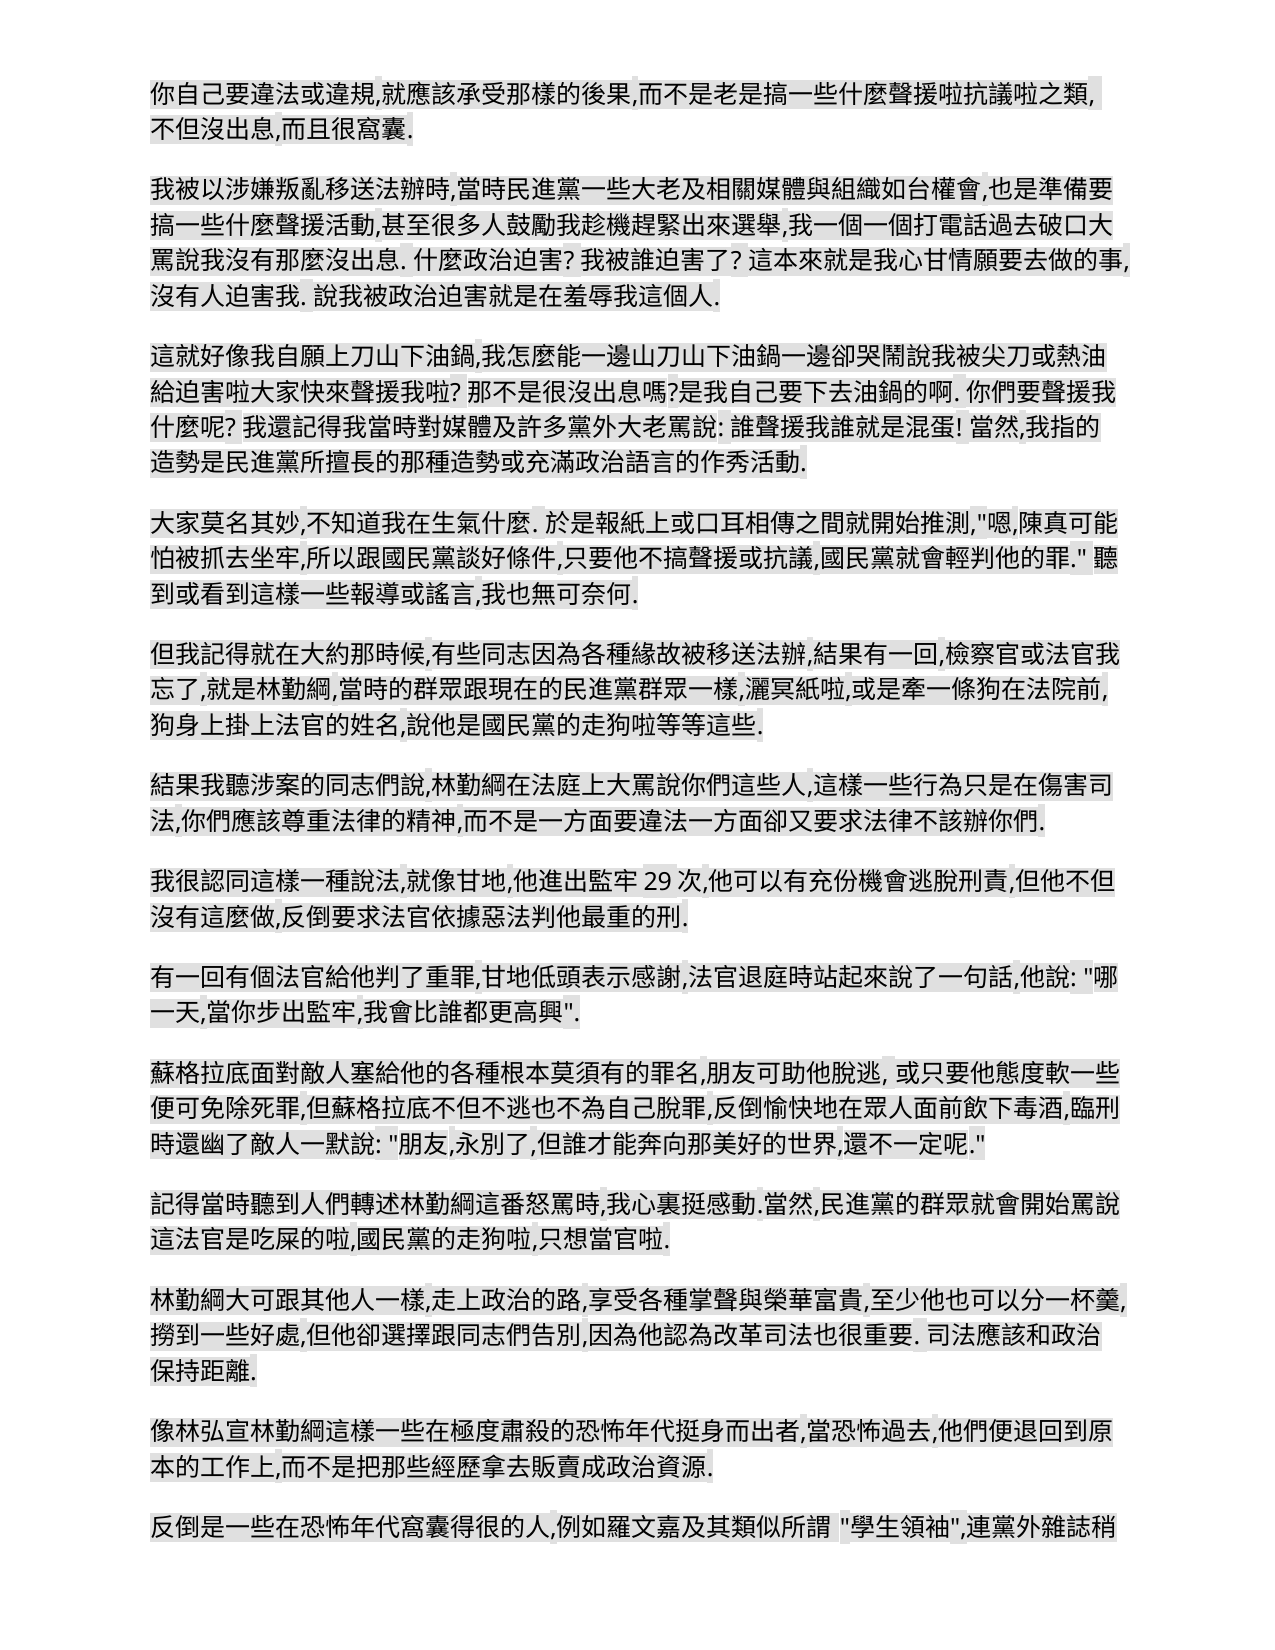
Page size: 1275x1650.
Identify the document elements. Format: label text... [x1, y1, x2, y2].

text 我很認同這樣一種說法,就像甘地,他進出監牢29次,他可以有充份機會逃脫刑責,但他不但沒有這麼做,反倒要求法官依據惡法判他最重的刑. [150, 862, 1125, 933]
text 我被以涉嫌叛亂移送法辦時,當時民進黨一些大老及相關媒體與組織如台權會,也是準備要搞一些什麼聲援活動,甚至很多人鼓勵我趁機趕緊出來選舉,我一個一個打電話過去破口大罵說我沒有那麼沒出息. 什麼政治迫害? 我被誰迫害了? 這本來就是我心甘情願要去做的事,沒有人迫害我. 說我被政治迫害就是在羞辱我這個人. [150, 171, 1125, 312]
text 記得當時聽到人們轉述林勤綱這番怒罵時,我心裏挺感動.當然,民進黨的群眾就會開始罵說這法官是吃屎的啦,國民黨的走狗啦,只想當官啦. [150, 1185, 1125, 1256]
text 像林弘宣林勤綱這樣一些在極度肅殺的恐怖年代挺身而出者,當恐怖過去,他們便退回到原本的工作上,而不是把那些經歷拿去販賣成政治資源. [150, 1412, 1125, 1483]
text 大家莫名其妙,不知道我在生氣什麼. 於是報紙上或口耳相傳之間就開始推測,"嗯,陳真可能怕被抓去坐牢,所以跟國民黨談好條件,只要他不搞聲援或抗議,國民黨就會輕判他的罪." 聽到或看到這樣一些報導或謠言,我也無可奈何. [150, 504, 1125, 610]
text 有一回有個法官給他判了重罪,甘地低頭表示感謝,法官退庭時站起來說了一句話,他說: "哪一天,當你步出監牢,我會比誰都更高興". [150, 958, 1125, 1029]
text 但我記得就在大約那時候,有些同志因為各種緣故被移送法辦,結果有一回,檢察官或法官我忘了,就是林勤綱,當時的群眾跟現在的民進黨群眾一樣,灑冥紙啦,或是牽一條狗在法院前,狗身上掛上法官的姓名,說他是國民黨的走狗啦等等這些. [150, 635, 1125, 742]
text 反倒是一些在恐怖年代窩囊得很的人,例如羅文嘉及其類似所謂 "學生領袖",連黨外雜誌稍 [150, 1508, 1125, 1544]
text 結果我聽涉案的同志們說,林勤綱在法庭上大罵說你們這些人,這樣一些行為只是在傷害司法,你們應該尊重法律的精神,而不是一方面要違法一方面卻又要求法律不該辦你們. [150, 767, 1125, 837]
text 你自己要違法或違規,就應該承受那樣的後果,而不是老是搞一些什麼聲援啦抗議啦之類, 不但沒出息,而且很窩囊. [150, 75, 1125, 146]
text 蘇格拉底面對敵人塞給他的各種根本莫須有的罪名,朋友可助他脫逃, 或只要他態度軟一些便可免除死罪,但蘇格拉底不但不逃也不為自己脫罪,反倒愉快地在眾人面前飲下毒酒,臨刑時還幽了敵人一默說: "朋友,永別了,但誰才能奔向那美好的世界,還不一定呢." [150, 1054, 1125, 1160]
text 林勤綱大可跟其他人一樣,走上政治的路,享受各種掌聲與榮華富貴,至少他也可以分一杯羹,撈到一些好處,但他卻選擇跟同志們告別,因為他認為改革司法也很重要. 司法應該和政治保持距離. [150, 1281, 1125, 1387]
text 這就好像我自願上刀山下油鍋,我怎麼能一邊山刀山下油鍋一邊卻哭鬧說我被尖刀或熱油給迫害啦大家快來聲援我啦? 那不是很沒出息嗎?是我自己要下去油鍋的啊. 你們要聲援我什麼呢? 我還記得我當時對媒體及許多黨外大老罵說: 誰聲援我誰就是混蛋! 當然,我指的造勢是民進黨所擅長的那種造勢或充滿政治語言的作秀活動. [150, 337, 1125, 479]
